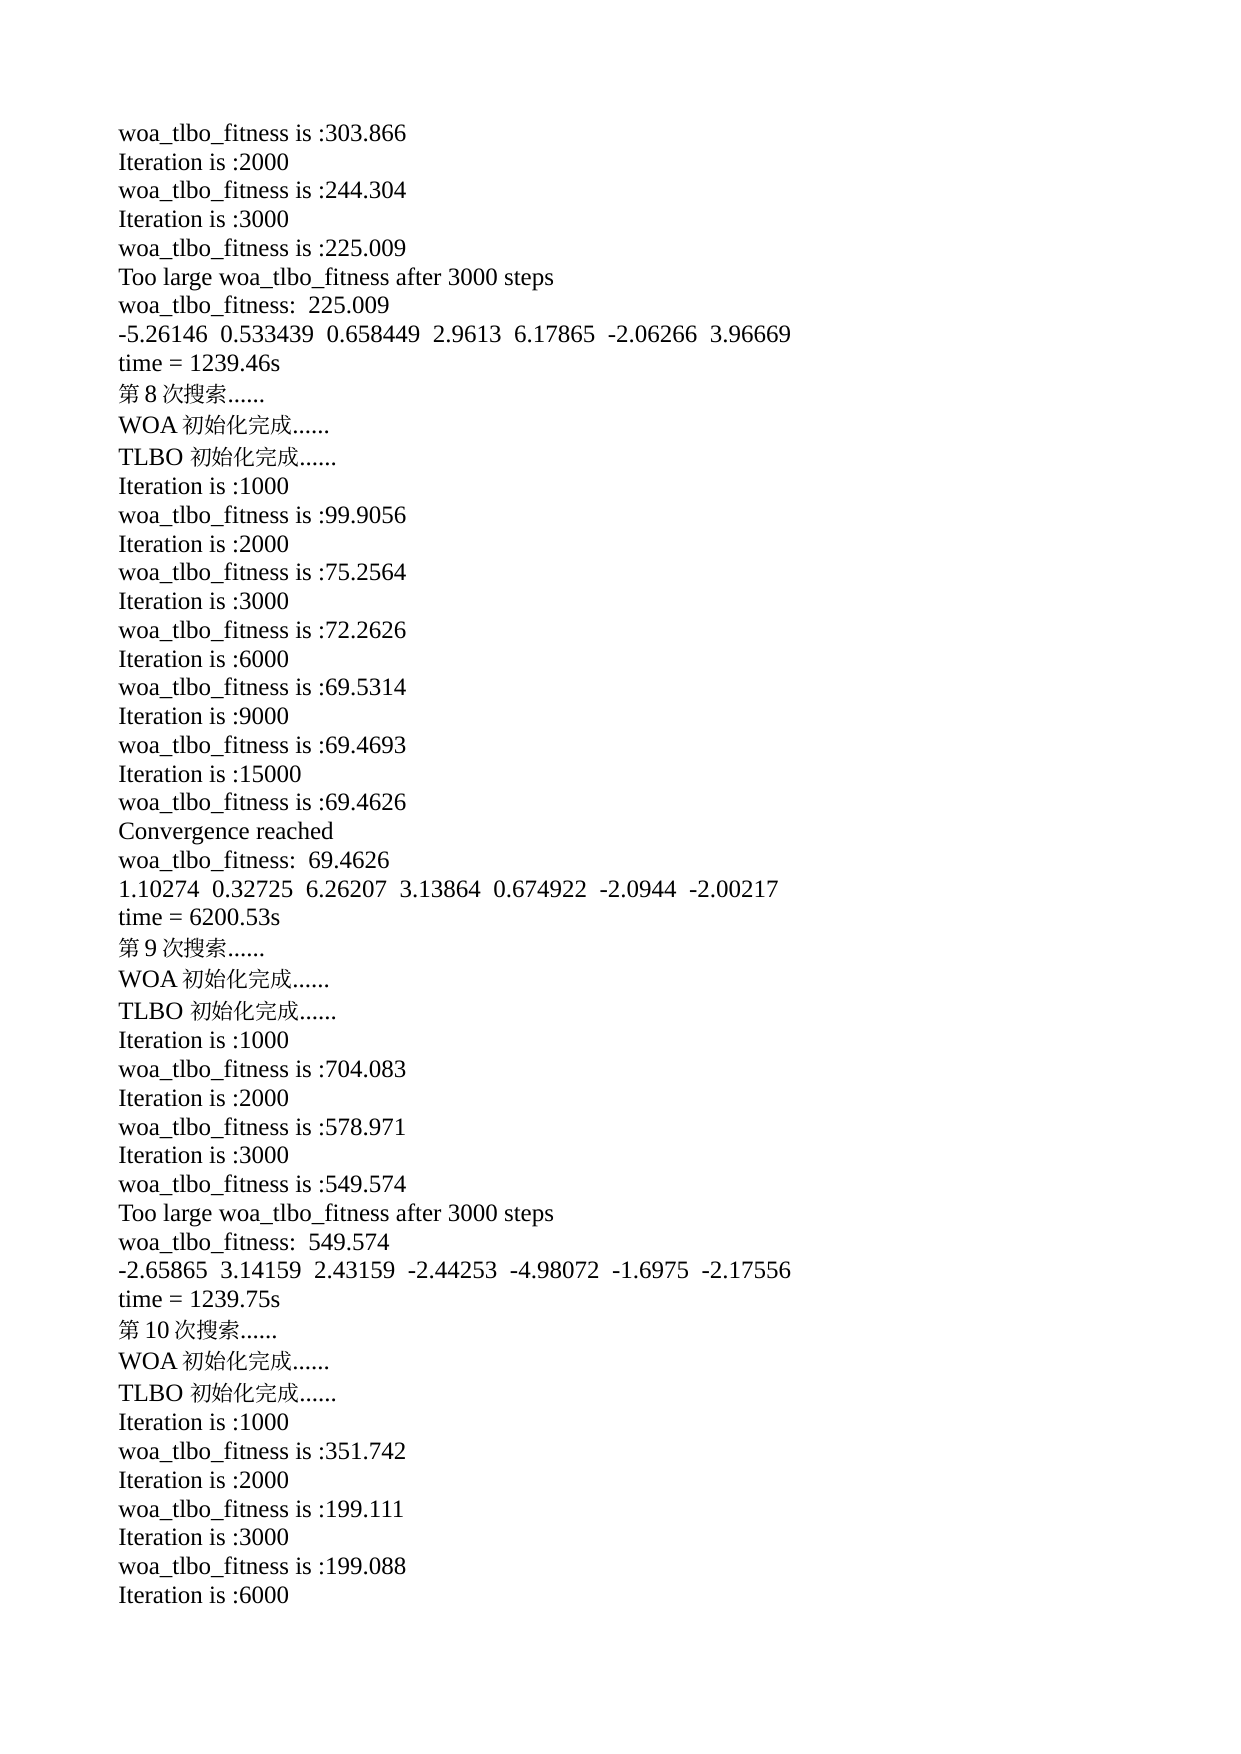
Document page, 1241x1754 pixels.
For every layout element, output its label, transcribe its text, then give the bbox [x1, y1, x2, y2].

text 第9次搜索...... [118, 931, 1122, 963]
text -5.26146 0.533439 0.658449 2.9613 6.17865 -2.06266 3.96669 [118, 319, 1122, 348]
text TLBO 初始化完成...... [118, 440, 1122, 471]
text Iteration is :15000 [118, 759, 1122, 787]
text Iteration is :1000 [118, 1026, 1122, 1054]
text Iteration is :6000 [118, 644, 1122, 672]
text woa_tlbo_fitness: 225.009 [118, 291, 1122, 319]
text time = 1239.46s [118, 348, 1122, 377]
text WOA 初始化完成...... [118, 408, 1122, 440]
text WOA 初始化完成...... [118, 963, 1122, 994]
text time = 1239.75s [118, 1284, 1122, 1313]
text 1.10274 0.32725 6.26207 3.13864 0.674922 -2.0944 -2.00217 [118, 874, 1122, 902]
text woa_tlbo_fitness is :351.742 [118, 1436, 1122, 1465]
text Iteration is :9000 [118, 701, 1122, 730]
text Too large woa_tlbo_fitness after 3000 steps [118, 1198, 1122, 1227]
text woa_tlbo_fitness is :69.4626 [118, 787, 1122, 816]
text Iteration is :2000 [118, 529, 1122, 557]
text -2.65865 3.14159 2.43159 -2.44253 -4.98072 -1.6975 -2.17556 [118, 1256, 1122, 1284]
text woa_tlbo_fitness is :75.2564 [118, 557, 1122, 586]
text Iteration is :6000 [118, 1580, 1122, 1609]
text woa_tlbo_fitness is :72.2626 [118, 615, 1122, 644]
text woa_tlbo_fitness is :244.304 [118, 176, 1122, 204]
text Iteration is :2000 [118, 147, 1122, 176]
text Iteration is :1000 [118, 471, 1122, 500]
text woa_tlbo_fitness is :69.4693 [118, 730, 1122, 759]
text woa_tlbo_fitness: 69.4626 [118, 845, 1122, 874]
text Iteration is :1000 [118, 1407, 1122, 1436]
text 第8次搜索...... [118, 377, 1122, 408]
text woa_tlbo_fitness is :578.971 [118, 1112, 1122, 1141]
text TLBO 初始化完成...... [118, 1376, 1122, 1407]
text Iteration is :2000 [118, 1083, 1122, 1112]
text Too large woa_tlbo_fitness after 3000 steps [118, 262, 1122, 291]
text woa_tlbo_fitness is :303.866 [118, 118, 1122, 147]
text Iteration is :3000 [118, 204, 1122, 233]
text Iteration is :3000 [118, 1522, 1122, 1551]
text woa_tlbo_fitness is :69.5314 [118, 672, 1122, 701]
text Iteration is :3000 [118, 586, 1122, 615]
text woa_tlbo_fitness is :199.088 [118, 1551, 1122, 1580]
text Iteration is :3000 [118, 1141, 1122, 1169]
text woa_tlbo_fitness is :225.009 [118, 233, 1122, 262]
text woa_tlbo_fitness is :99.9056 [118, 500, 1122, 529]
text woa_tlbo_fitness is :549.574 [118, 1169, 1122, 1198]
text Iteration is :2000 [118, 1465, 1122, 1494]
text Convergence reached [118, 816, 1122, 845]
text TLBO 初始化完成...... [118, 994, 1122, 1026]
text woa_tlbo_fitness is :199.111 [118, 1494, 1122, 1522]
text 第10次搜索...... [118, 1313, 1122, 1344]
text woa_tlbo_fitness: 549.574 [118, 1227, 1122, 1256]
text time = 6200.53s [118, 902, 1122, 931]
text WOA 初始化完成...... [118, 1344, 1122, 1376]
text woa_tlbo_fitness is :704.083 [118, 1054, 1122, 1083]
